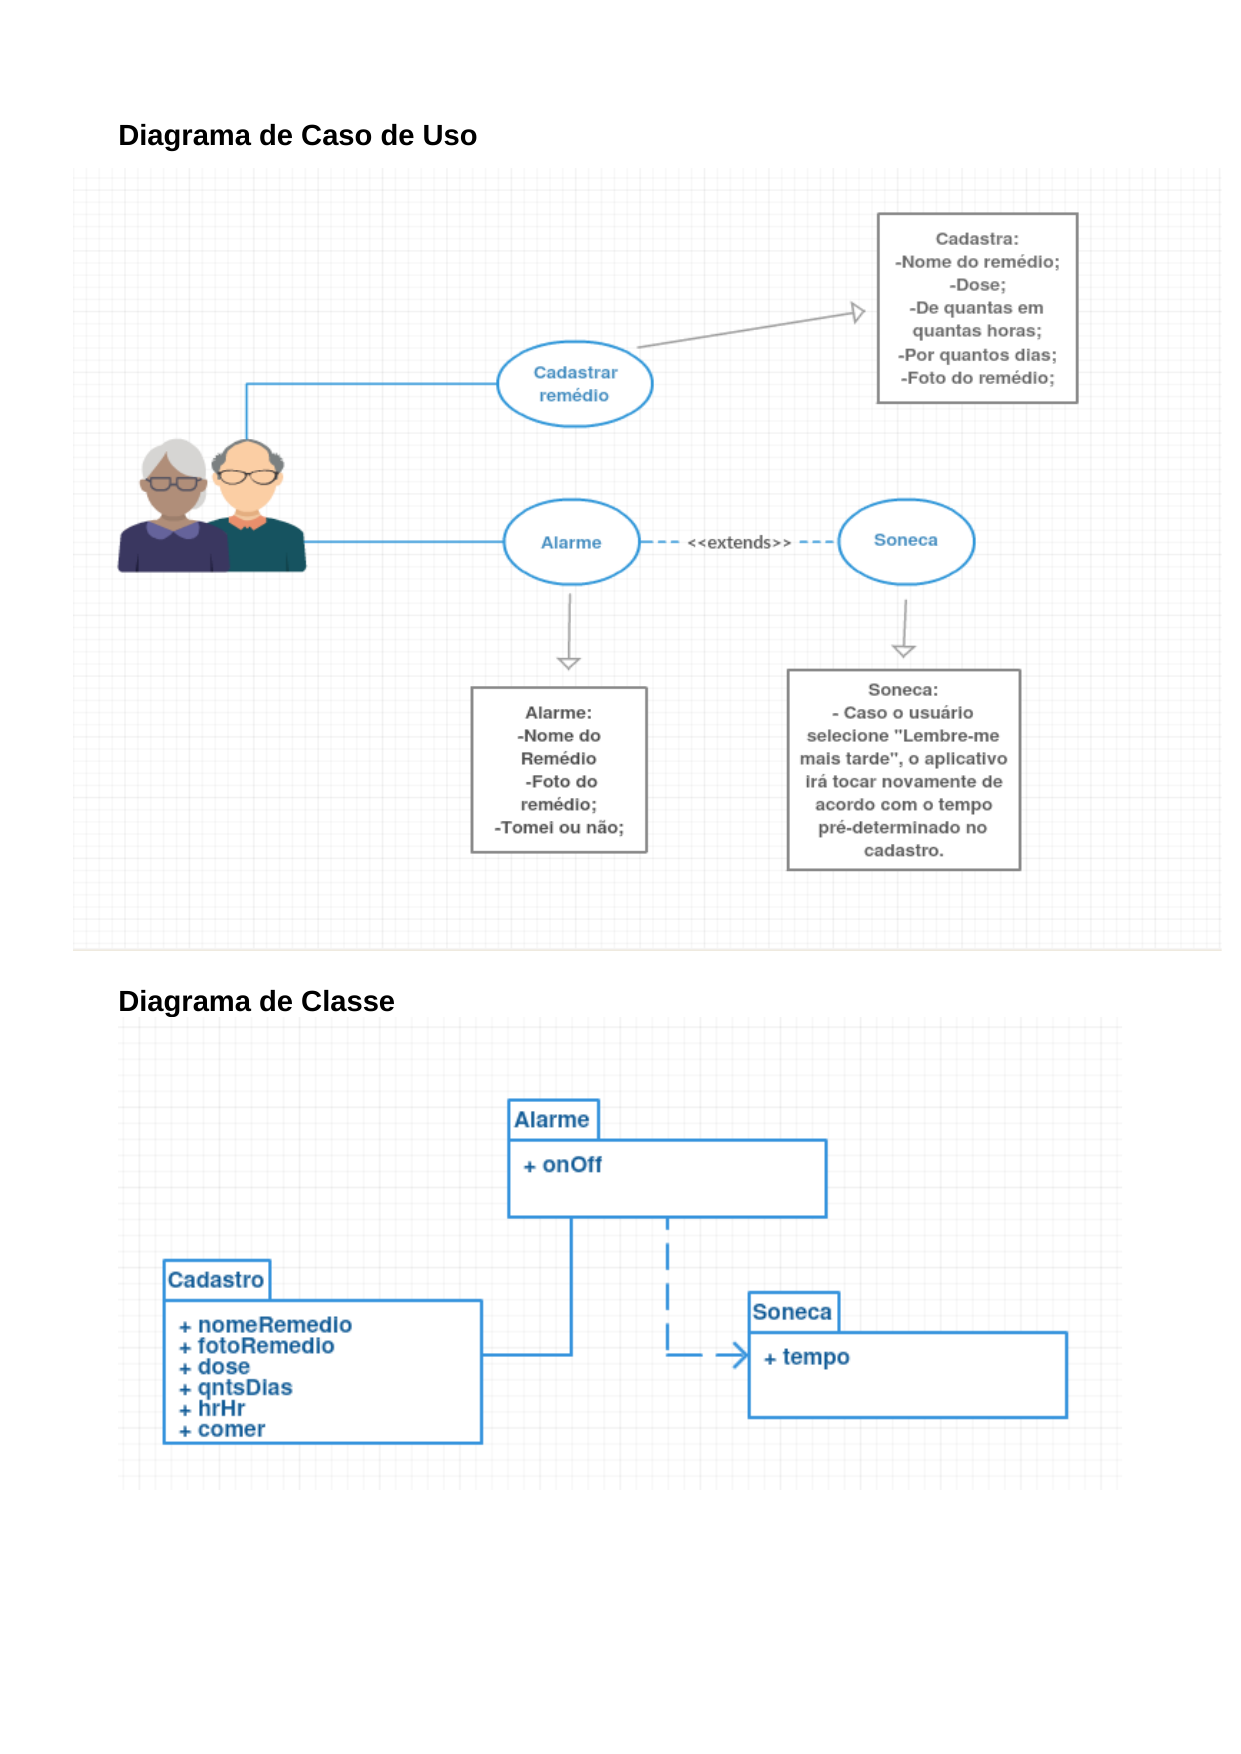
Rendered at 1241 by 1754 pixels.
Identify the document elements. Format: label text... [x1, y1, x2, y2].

text Diagrama de Classe [118, 984, 1122, 1017]
picture [118, 1017, 1123, 1490]
picture [73, 168, 1222, 951]
text Diagrama de Caso de Uso [118, 118, 1122, 152]
